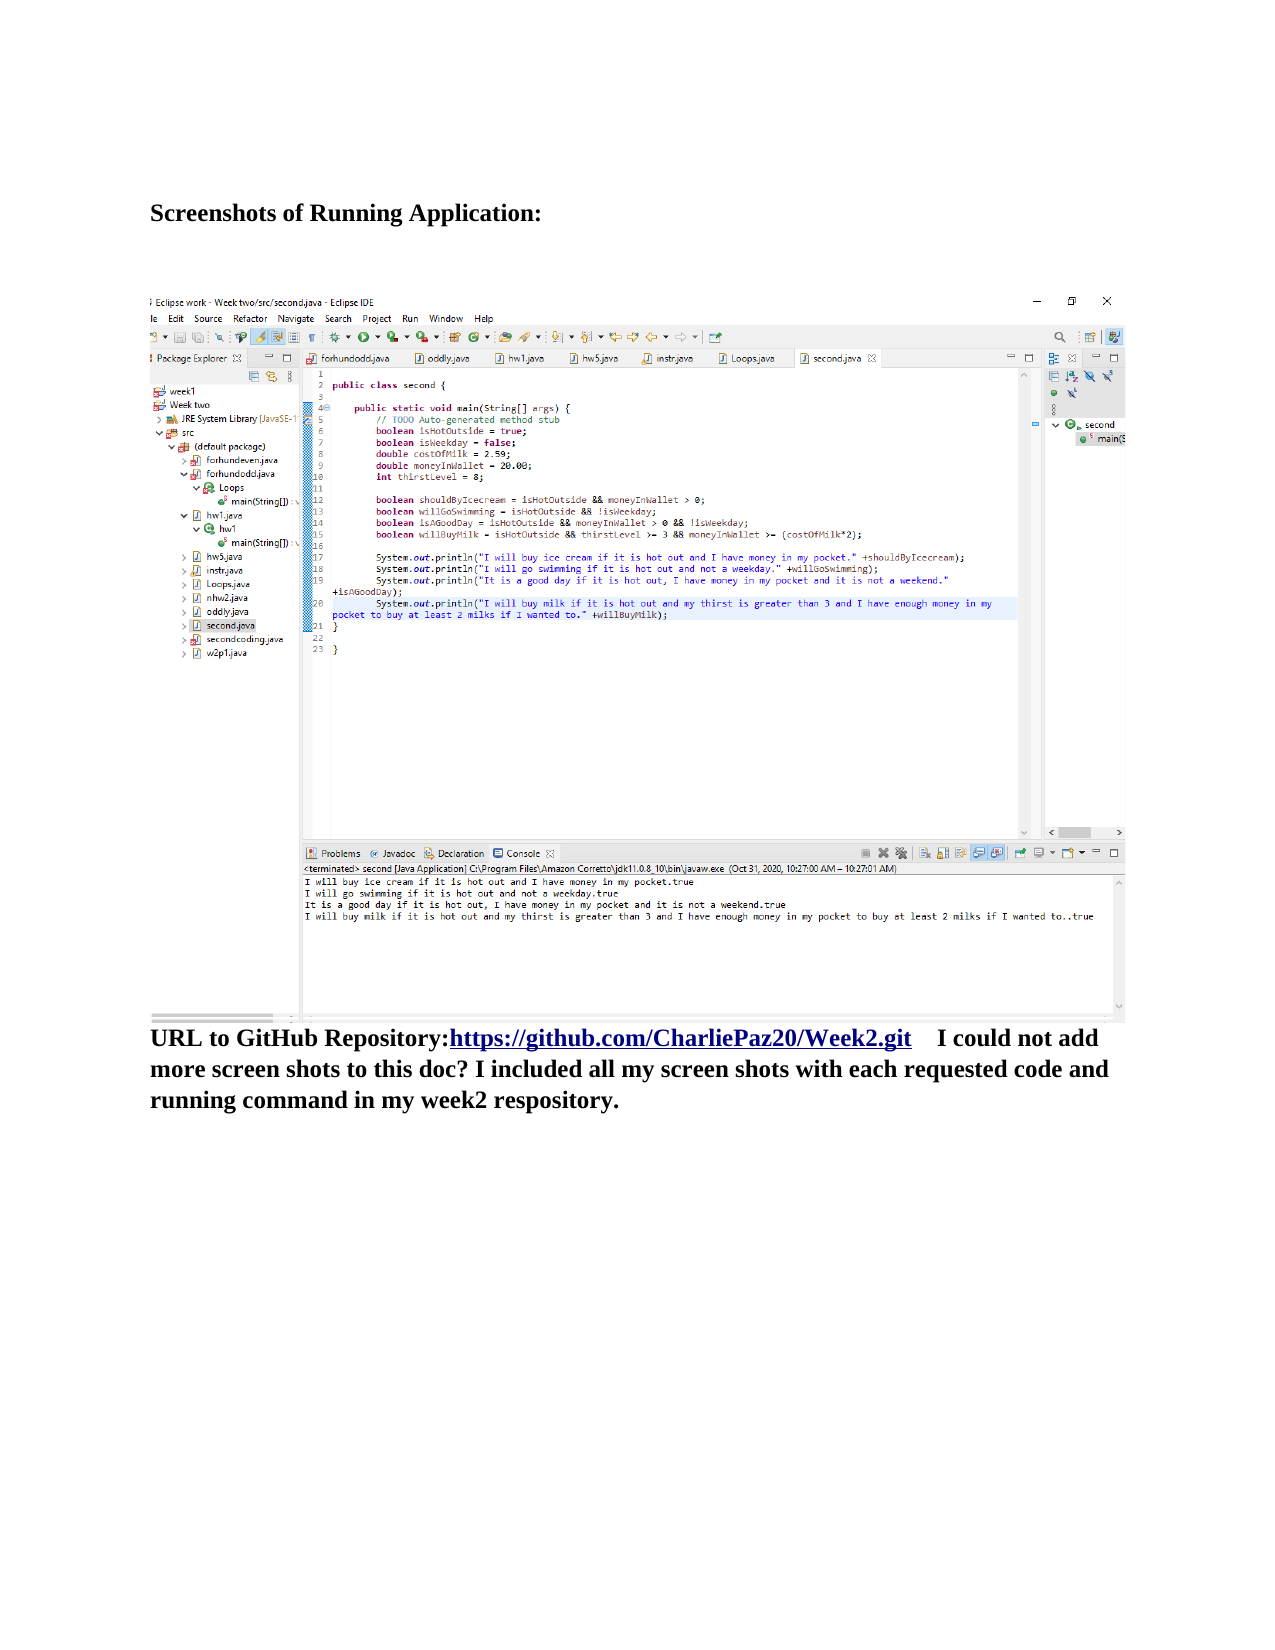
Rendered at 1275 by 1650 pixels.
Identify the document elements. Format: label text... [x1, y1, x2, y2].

text Screenshots of Running Application: [150, 198, 1125, 226]
picture [150, 293, 1125, 1023]
text URL to GitHub Repository:https://github.com/CharliePaz20/Week2.git I could not add more screen shots to this doc? I included all my screen shots with each requested code and running command in my week2 respository. [150, 1023, 1125, 1114]
